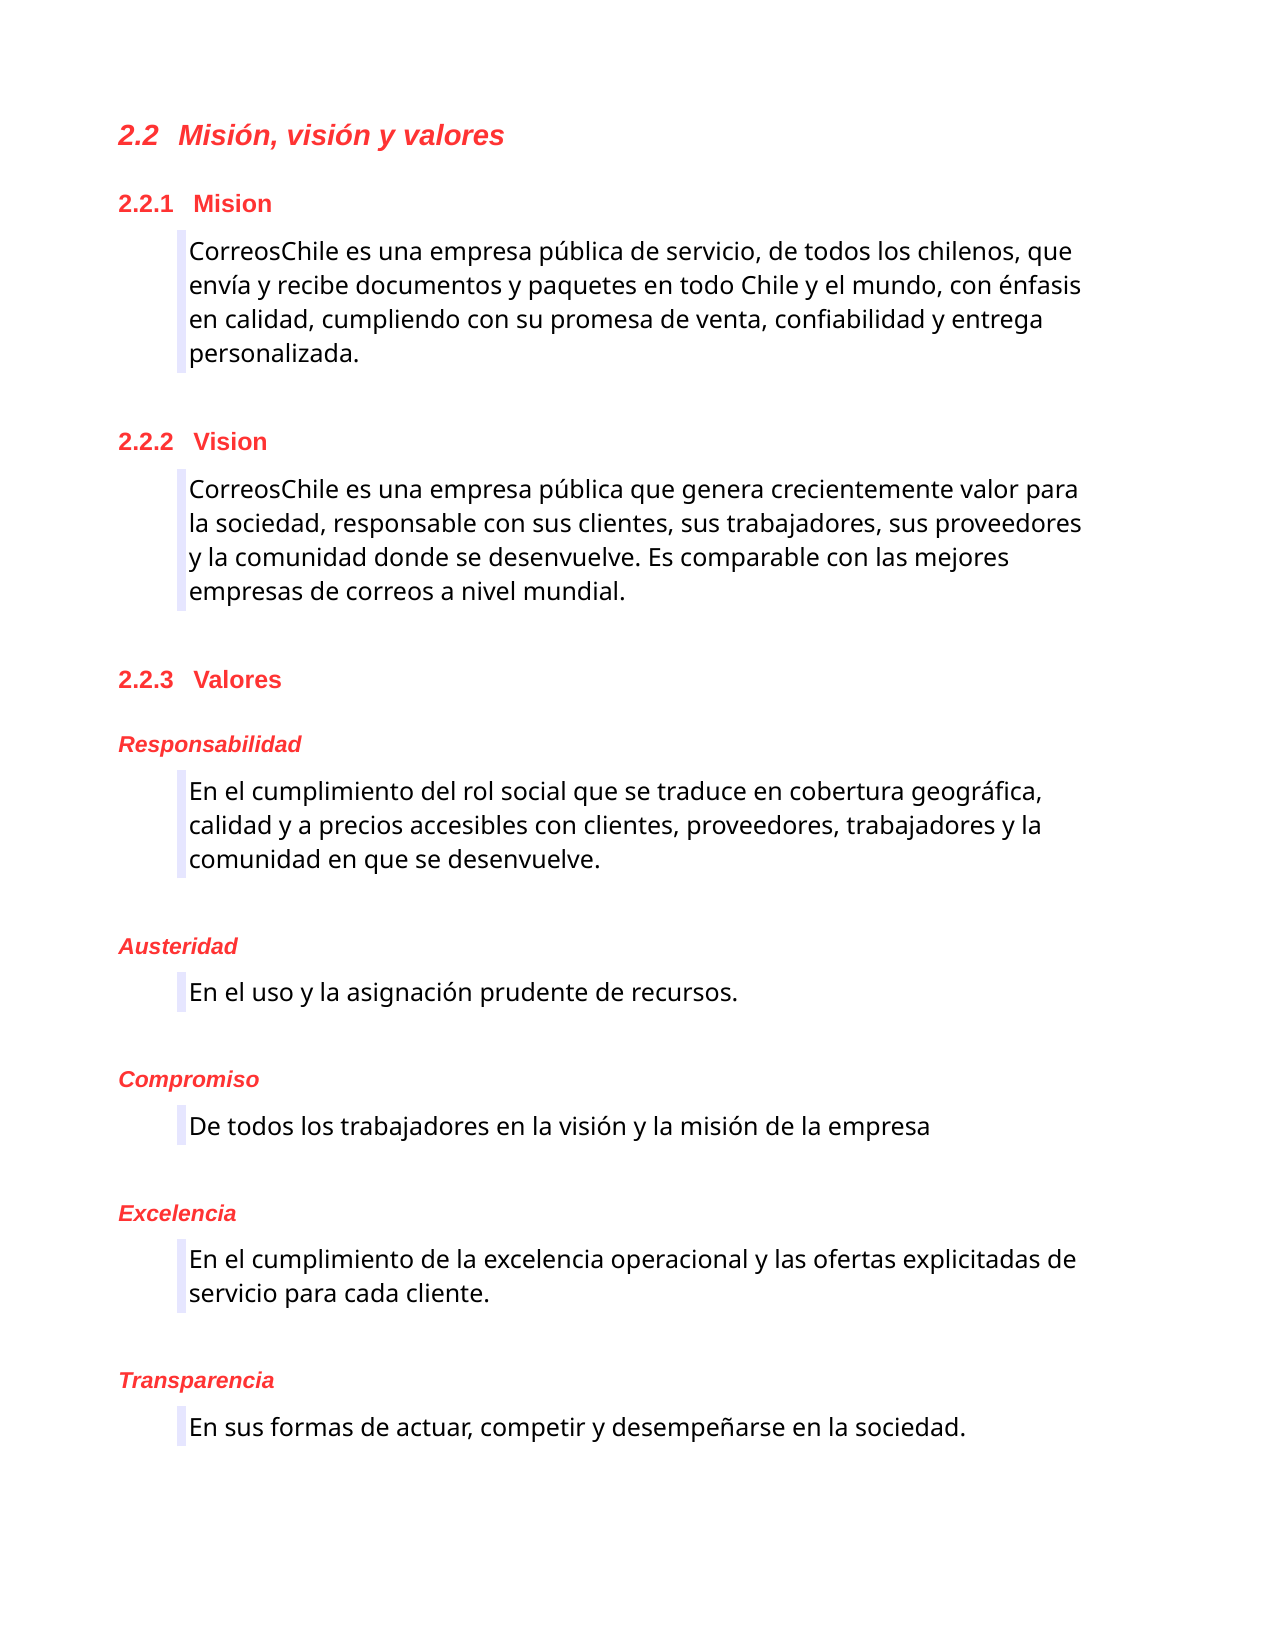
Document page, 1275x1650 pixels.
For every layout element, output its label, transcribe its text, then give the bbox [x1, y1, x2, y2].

subtitle Mision [118, 189, 1157, 218]
subtitle Austeridad [118, 933, 1157, 959]
text CorreosChile es una empresa pública de servicio, de todos los chilenos, que envía y recibe documentos y paquetes en todo Chile y el mundo, con énfasis en calidad, cumpliendo con su promesa de venta, confiabilidad y entrega personalizada. [186, 230, 1098, 373]
subtitle Transparencia [118, 1367, 1157, 1394]
text De todos los trabajadores en la visión y la misión de la empresa [186, 1105, 1098, 1145]
subtitle Misión, visión y valores [118, 118, 1157, 152]
subtitle Valores [118, 665, 1157, 694]
text En el cumplimiento del rol social que se traduce en cobertura geográfica, calidad y a precios accesibles con clientes, proveedores, trabajadores y la comunidad en que se desenvuelve. [186, 770, 1098, 878]
text En el cumplimiento de la excelencia operacional y las ofertas explicitadas de servicio para cada cliente. [186, 1239, 1098, 1313]
text CorreosChile es una empresa pública que genera crecientemente valor para la sociedad, responsable con sus clientes, sus trabajadores, sus proveedores y la comunidad donde se desenvuelve. Es comparable con las mejores empresas de correos a nivel mundial. [177, 468, 1098, 611]
text En sus formas de actuar, competir y desempeñarse en la sociedad. [186, 1406, 1098, 1446]
subtitle Responsabilidad [118, 731, 1157, 758]
subtitle Excelencia [118, 1200, 1157, 1226]
text En el uso y la asignación prudente de recursos. [186, 972, 1098, 1012]
subtitle Compromiso [118, 1066, 1157, 1093]
subtitle Vision [118, 427, 1157, 456]
